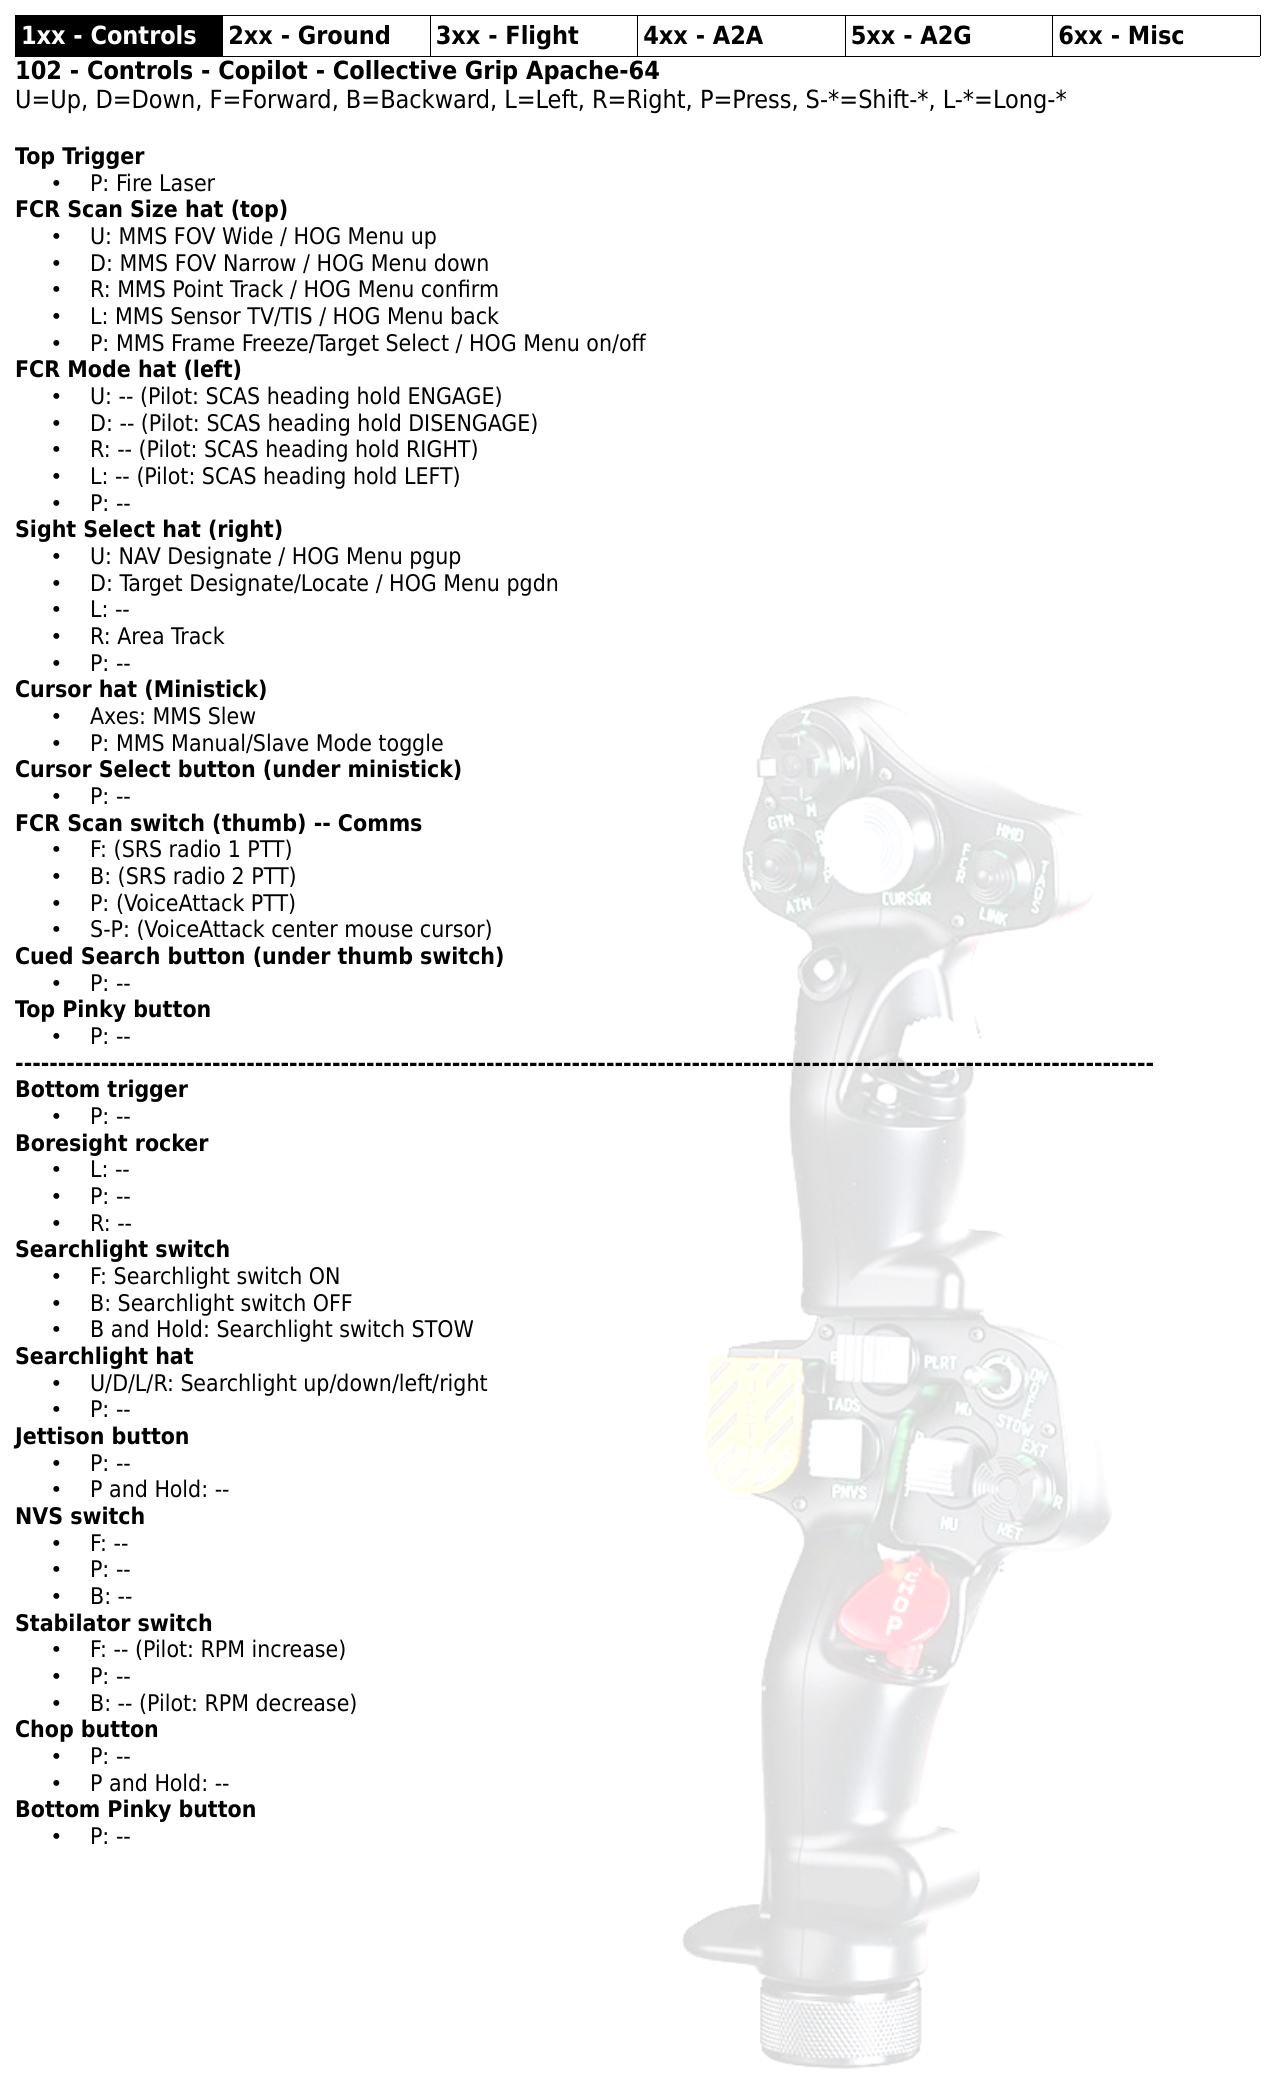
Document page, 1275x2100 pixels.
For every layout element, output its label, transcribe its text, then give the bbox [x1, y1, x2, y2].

text Top Trigger [15, 143, 1260, 170]
list P: -- [52, 970, 604, 997]
list F: -- (Pilot: RPM increase) [52, 1637, 604, 1663]
list P and Hold: -- [52, 1477, 604, 1503]
text [1141, 1343, 1260, 1370]
list L: MMS Sensor TV/TIS / HOG Menu back [52, 303, 1260, 330]
list B: (SRS radio 2 PTT) [52, 863, 604, 890]
table_header 3xx - Flight [431, 16, 637, 56]
list D: MMS FOV Narrow / HOG Menu down [52, 250, 1260, 277]
text FCR Scan Size hat (top) [15, 197, 1260, 223]
text [1141, 1077, 1260, 1103]
list P: -- [52, 1183, 604, 1210]
list [1141, 1290, 1260, 1317]
list [1141, 1557, 1260, 1583]
list P: -- [52, 1023, 604, 1050]
list [1141, 1583, 1260, 1610]
list L: -- [52, 597, 1260, 623]
list [1141, 1743, 1260, 1770]
table_header 2xx - Ground [223, 16, 430, 56]
list [1141, 1183, 1260, 1210]
text Jettison button [15, 1423, 604, 1450]
text Cursor hat (Ministick) [15, 677, 604, 703]
list P: -- [52, 1557, 604, 1583]
list L: -- [52, 1157, 604, 1183]
list [1141, 917, 1260, 943]
text Searchlight hat [15, 1343, 604, 1370]
list P: MMS Frame Freeze/Target Select / HOG Menu on/off [52, 330, 1260, 357]
list R: Area Track [52, 623, 1260, 650]
list [1141, 783, 1260, 810]
list P: -- [52, 1663, 604, 1690]
text ------------------------------------------------------------------------------------------------------------------------------------- [1141, 1050, 1260, 1077]
text FCR Scan switch (thumb) -- Comms [15, 810, 604, 837]
list F: -- [52, 1530, 604, 1557]
text [1141, 1130, 1260, 1157]
text Cursor Select button (under ministick) [15, 757, 604, 783]
list [1141, 1770, 1260, 1797]
list [1141, 1450, 1260, 1477]
list [1141, 730, 1260, 757]
list [1141, 1477, 1260, 1503]
list [1141, 1637, 1260, 1663]
text Sight Select hat (right) [15, 517, 1260, 543]
list P: -- [52, 783, 604, 810]
list P: -- [52, 1103, 604, 1130]
text [1141, 677, 1260, 703]
table_header 4xx - A2A [638, 16, 845, 56]
text [1141, 943, 1260, 970]
list U/D/L/R: Searchlight up/down/left/right [52, 1370, 604, 1397]
list P: MMS Manual/Slave Mode toggle [52, 730, 604, 757]
text [1141, 1797, 1260, 1823]
list [1141, 1370, 1260, 1397]
list F: Searchlight switch ON [52, 1263, 604, 1290]
text 102 - Controls - Copilot - Collective Grip Apache-64 [15, 57, 1260, 85]
table_header 5xx - A2G [846, 16, 1052, 56]
text Bottom Pinky button [15, 1797, 604, 1823]
list [1141, 863, 1260, 890]
text [1141, 810, 1260, 837]
list D: -- (Pilot: SCAS heading hold DISENGAGE) [52, 410, 1260, 437]
text [1141, 1237, 1260, 1263]
table_header 6xx - Misc [1053, 16, 1260, 56]
list [1141, 1397, 1260, 1423]
list P: -- [52, 1397, 604, 1423]
list U: -- (Pilot: SCAS heading hold ENGAGE) [52, 383, 1260, 410]
text Searchlight switch [15, 1237, 604, 1263]
text [1141, 1610, 1260, 1637]
text NVS switch [15, 1503, 604, 1530]
list P and Hold: -- [52, 1770, 604, 1797]
list [1141, 1530, 1260, 1557]
text [1141, 997, 1260, 1023]
list P: Fire Laser [52, 170, 1260, 197]
text Cued Search button (under thumb switch) [15, 943, 604, 970]
list P: -- [52, 1450, 604, 1477]
list B and Hold: Searchlight switch STOW [52, 1317, 604, 1343]
list P: -- [52, 1823, 604, 1850]
text FCR Mode hat (left) [15, 357, 1260, 383]
list B: -- [52, 1583, 604, 1610]
list P: -- [52, 1743, 604, 1770]
text Top Pinky button [15, 997, 604, 1023]
text [1141, 1503, 1260, 1530]
table_header 1xx - Controls [16, 16, 222, 56]
list [1141, 1157, 1260, 1183]
list [1141, 1690, 1260, 1717]
text Boresight rocker [15, 1130, 604, 1157]
text Bottom trigger [15, 1077, 604, 1103]
list U: MMS FOV Wide / HOG Menu up [52, 223, 1260, 250]
list [1141, 1317, 1260, 1343]
list [1141, 703, 1260, 730]
list [1141, 1210, 1260, 1237]
list L: -- (Pilot: SCAS heading hold LEFT) [52, 463, 1260, 490]
text U=Up, D=Down, F=Forward, B=Backward, L=Left, R=Right, P=Press, S-*=Shift-*, L-*=Long-* [15, 85, 1260, 114]
list [1141, 1103, 1260, 1130]
list P: -- [52, 490, 1260, 517]
list B: Searchlight switch OFF [52, 1290, 604, 1317]
list [1141, 1023, 1260, 1050]
list F: (SRS radio 1 PTT) [52, 837, 604, 863]
text ------------------------------------------------------------------------------------------------------------------------------------- [15, 1050, 604, 1077]
list S-P: (VoiceAttack center mouse cursor) [52, 917, 604, 943]
list D: Target Designate/Locate / HOG Menu pgdn [52, 570, 1260, 597]
text Stabilator switch [15, 1610, 604, 1637]
list [1141, 1663, 1260, 1690]
list R: -- (Pilot: SCAS heading hold RIGHT) [52, 437, 1260, 463]
text [1141, 1423, 1260, 1450]
text [1141, 757, 1260, 783]
list [1141, 837, 1260, 863]
list R: -- [52, 1210, 604, 1237]
list P: (VoiceAttack PTT) [52, 890, 604, 917]
list P: -- [52, 650, 1260, 677]
list [1141, 890, 1260, 917]
list [1141, 1823, 1260, 1850]
text Chop button [15, 1717, 604, 1743]
list U: NAV Designate / HOG Menu pgup [52, 543, 1260, 570]
list Axes: MMS Slew [52, 703, 604, 730]
list [1141, 1263, 1260, 1290]
list [1141, 970, 1260, 997]
list B: -- (Pilot: RPM decrease) [52, 1690, 604, 1717]
text [1141, 1717, 1260, 1743]
list R: MMS Point Track / HOG Menu confirm [52, 277, 1260, 303]
